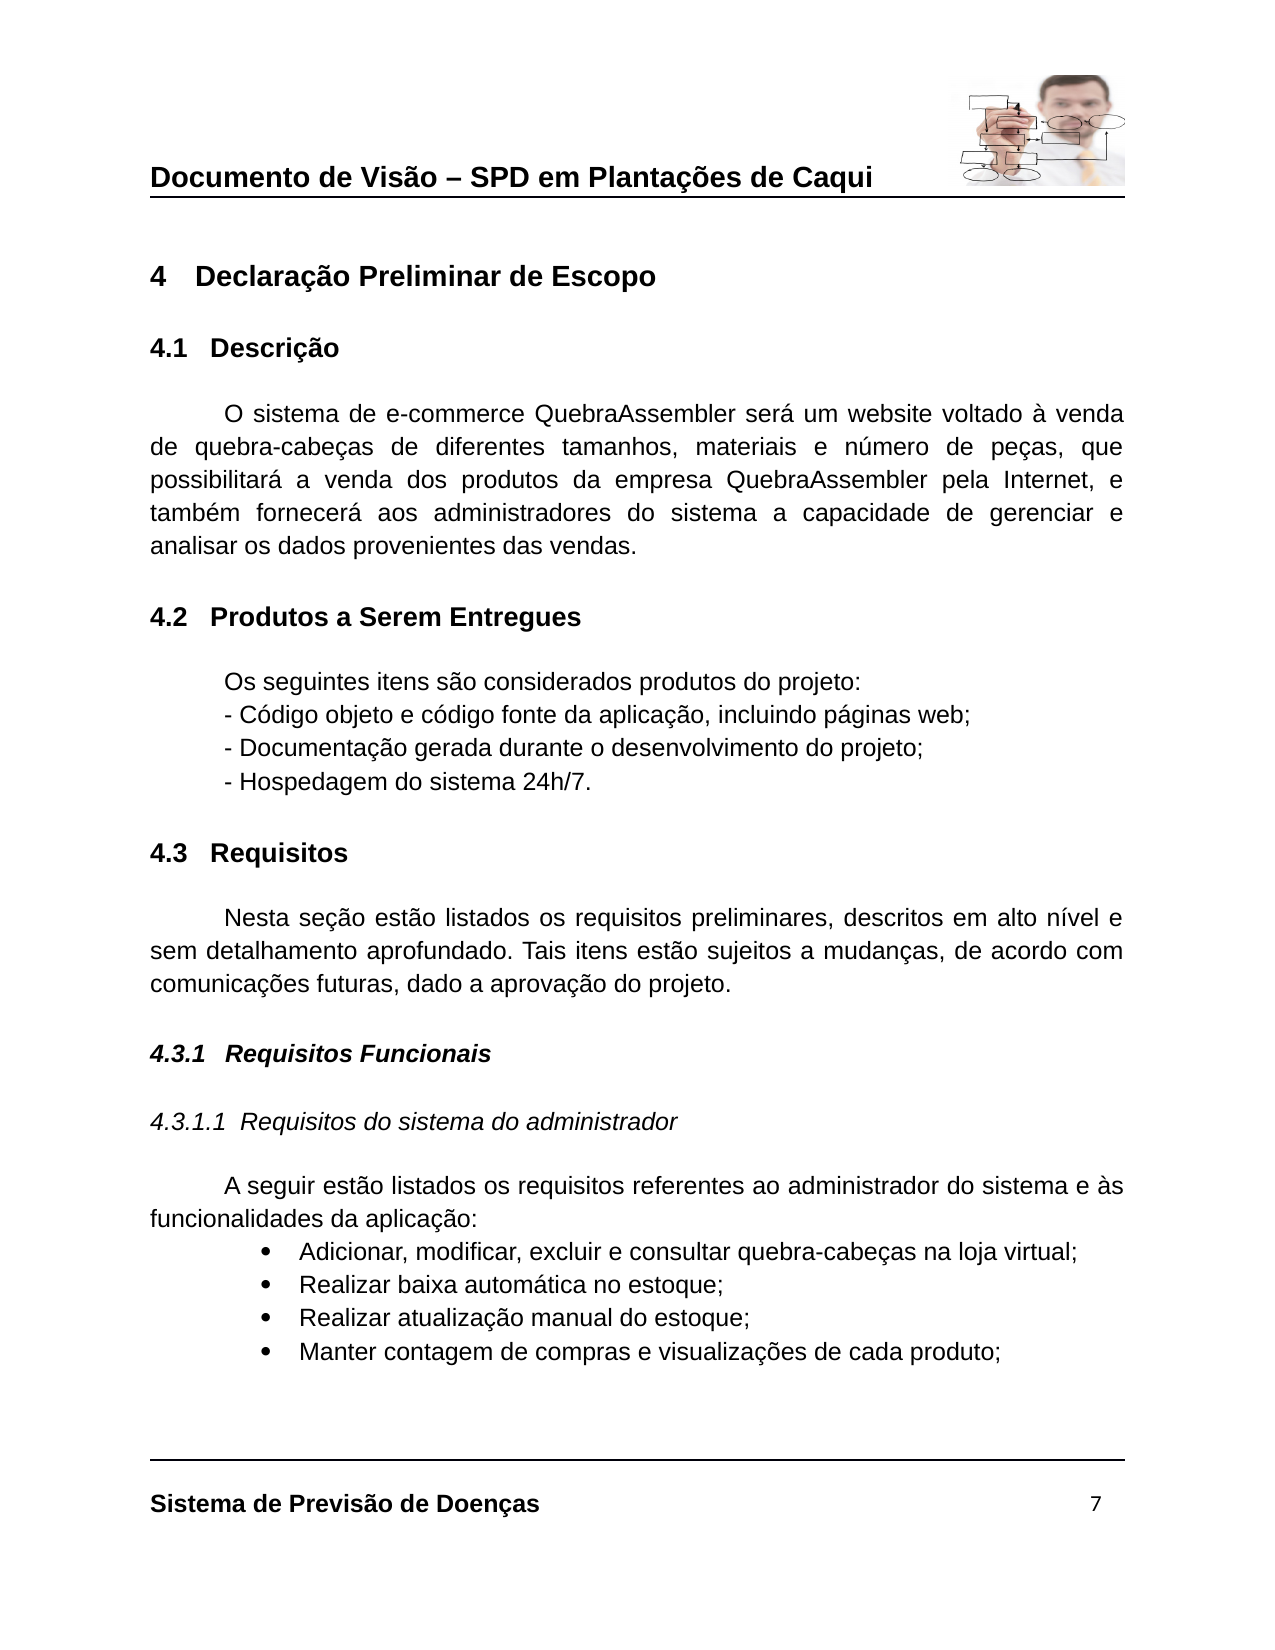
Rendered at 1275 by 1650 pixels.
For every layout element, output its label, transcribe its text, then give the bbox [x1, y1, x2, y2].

subtitle Declaração Preliminar de Escopo [150, 259, 1125, 293]
text - Hospedagem do sistema 24h/7. [150, 766, 1125, 795]
picture [947, 75, 1125, 186]
subtitle Descrição [150, 332, 1125, 363]
text A seguir estão listados os requisitos referentes ao administrador do sistema e às funcionalidades da aplicação: [150, 1171, 1125, 1233]
subtitle Requisitos Funcionais [150, 1039, 1125, 1068]
subtitle Requisitos do sistema do administrador [150, 1107, 1125, 1136]
subtitle Requisitos [150, 837, 1125, 868]
list Manter contagem de compras e visualizações de cada produto; [261, 1336, 1125, 1365]
list Realizar baixa automática no estoque; [261, 1270, 1125, 1299]
text Os seguintes itens são considerados produtos do projeto: [150, 667, 1125, 696]
text - Código objeto e código fonte da aplicação, incluindo páginas web; [150, 700, 1125, 729]
text Nesta seção estão listados os requisitos preliminares, descritos em alto nível e sem detalhamento aprofundado. Tais itens estão sujeitos a mudanças, de acordo com comunicações futuras, dado a aprovação do projeto. [150, 903, 1125, 998]
subtitle Produtos a Serem Entregues [150, 601, 1125, 632]
text - Documentação gerada durante o desenvolvimento do projeto; [150, 733, 1125, 762]
list Adicionar, modificar, excluir e consultar quebra-cabeças na loja virtual; [261, 1237, 1125, 1266]
list Realizar atualização manual do estoque; [261, 1303, 1125, 1332]
text O sistema de e-commerce QuebraAssembler será um website voltado à venda de quebra-cabeças de diferentes tamanhos, materiais e número de peças, que possibilitará a venda dos produtos da empresa QuebraAssembler pela Internet, e também fornecerá aos administradores do sistema a capacidade de gerenciar e analisar os dados provenientes das vendas. [150, 399, 1125, 559]
